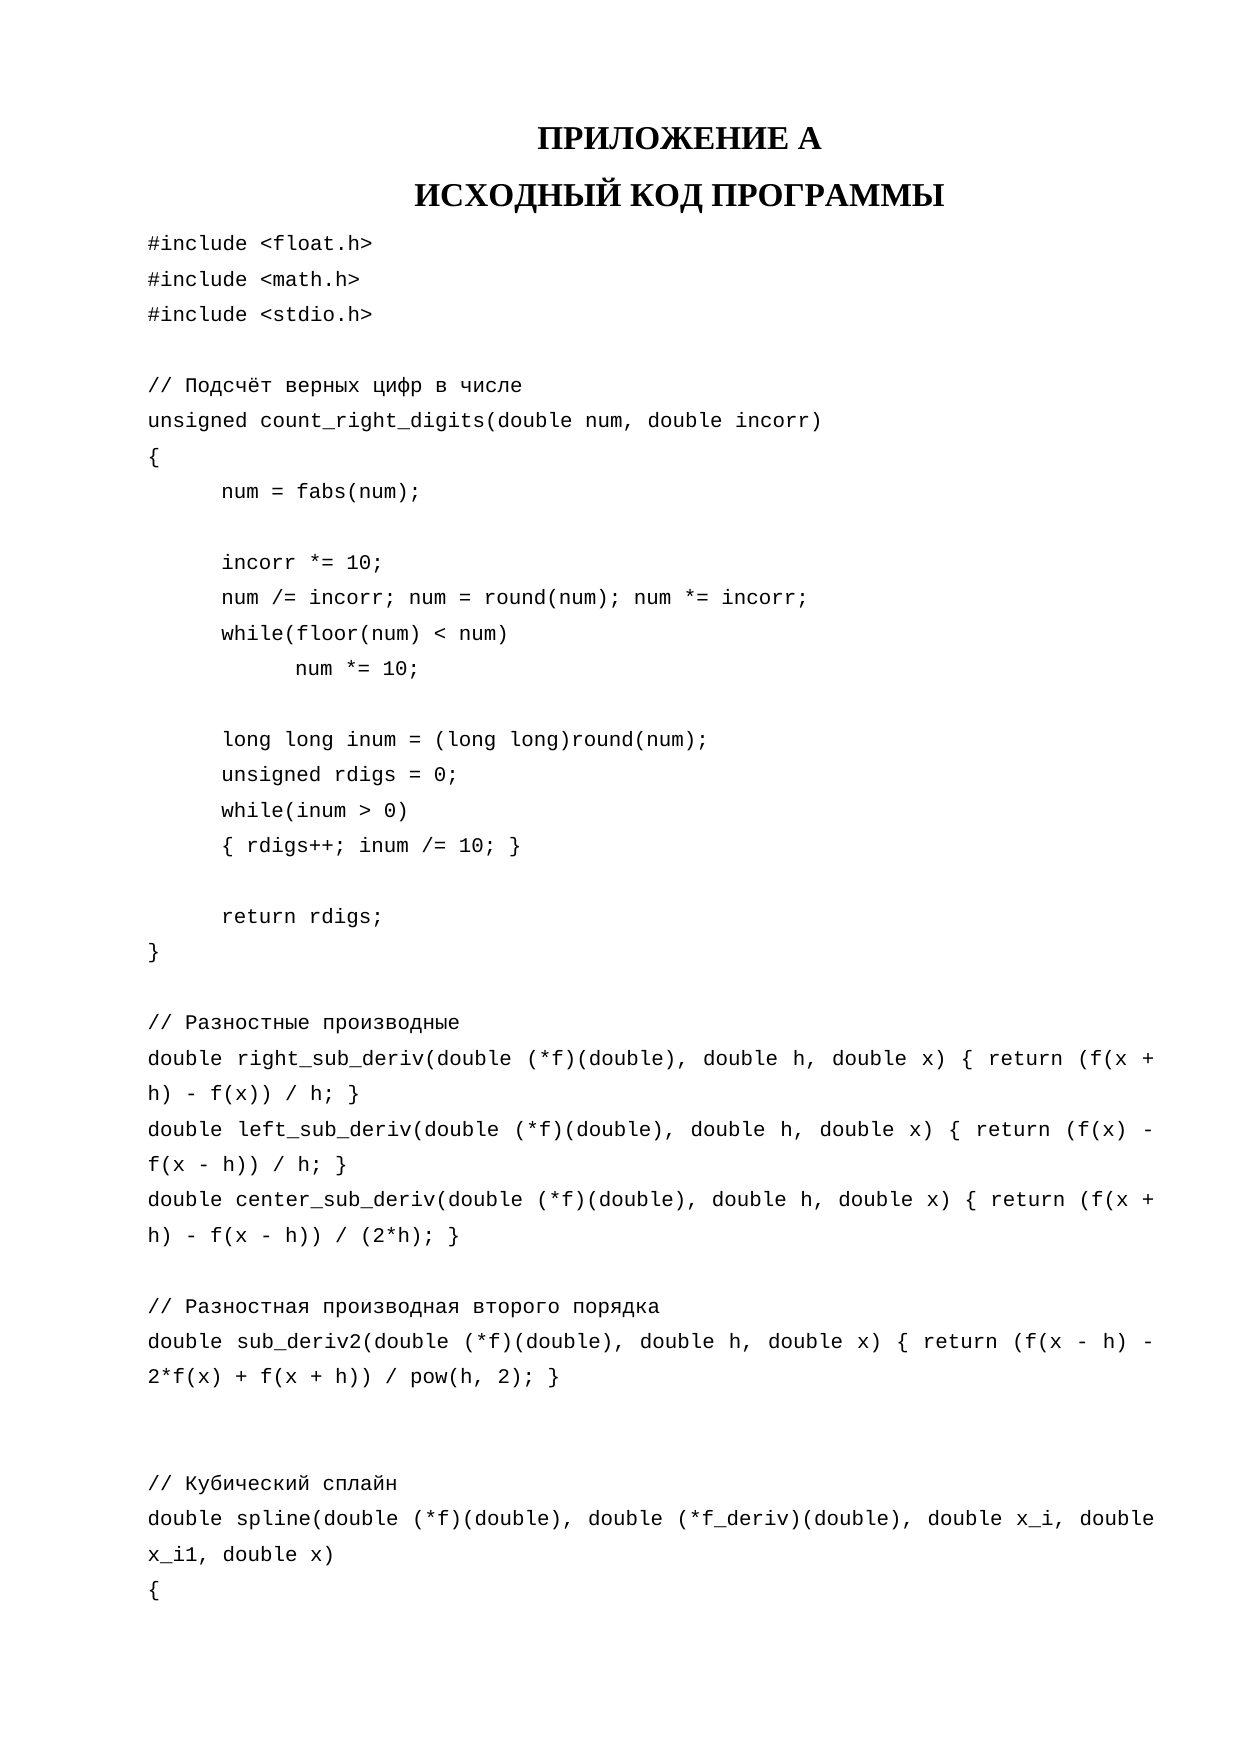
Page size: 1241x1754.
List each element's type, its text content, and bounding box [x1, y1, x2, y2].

text incorr *= 10; [147, 552, 1155, 576]
text // Кубический сплайн [147, 1473, 1155, 1496]
text double center_sub_deriv(double (*f)(double), double h, double x) { return (f(x + h) - f(x - h)) / (2*h); } [147, 1189, 1155, 1248]
text double sub_deriv2(double (*f)(double), double h, double x) { return (f(x - h) - 2*f(x) + f(x + h)) / pow(h, 2); } [147, 1331, 1155, 1390]
text while(inum > 0) [147, 800, 1155, 823]
text while(floor(num) < num) [147, 623, 1155, 646]
text { [147, 1579, 1155, 1603]
text num /= incorr; num = round(num); num *= incorr; [147, 587, 1155, 611]
text long long inum = (long long)round(num); [147, 729, 1155, 753]
text #include <float.h> [147, 233, 1155, 257]
text { rdigs++; inum /= 10; } [147, 835, 1155, 859]
text return rdigs; [147, 906, 1155, 930]
text // Подсчёт верных цифр в числе [147, 375, 1155, 398]
text ИСХОДНЫЙ КОД ПРОГРАММЫ [147, 176, 1152, 214]
text } [147, 941, 1155, 965]
text num = fabs(num); [147, 481, 1155, 505]
text // Разностная производная второго порядка [147, 1296, 1155, 1319]
text unsigned count_right_digits(double num, double incorr) [147, 410, 1155, 434]
text // Разностные производные [147, 1012, 1155, 1036]
text { [147, 446, 1155, 469]
text unsigned rdigs = 0; [147, 764, 1155, 788]
text ПРИЛОЖЕНИЕ А [147, 118, 1152, 156]
text #include <math.h> [147, 268, 1155, 292]
text num *= 10; [147, 658, 1155, 682]
text #include <stdio.h> [147, 304, 1155, 328]
text double left_sub_deriv(double (*f)(double), double h, double x) { return (f(x) - f(x - h)) / h; } [147, 1118, 1155, 1178]
text double spline(double (*f)(double), double (*f_deriv)(double), double x_i, double x_i1, double x) [147, 1508, 1155, 1567]
text double right_sub_deriv(double (*f)(double), double h, double x) { return (f(x + h) - f(x)) / h; } [147, 1048, 1155, 1107]
